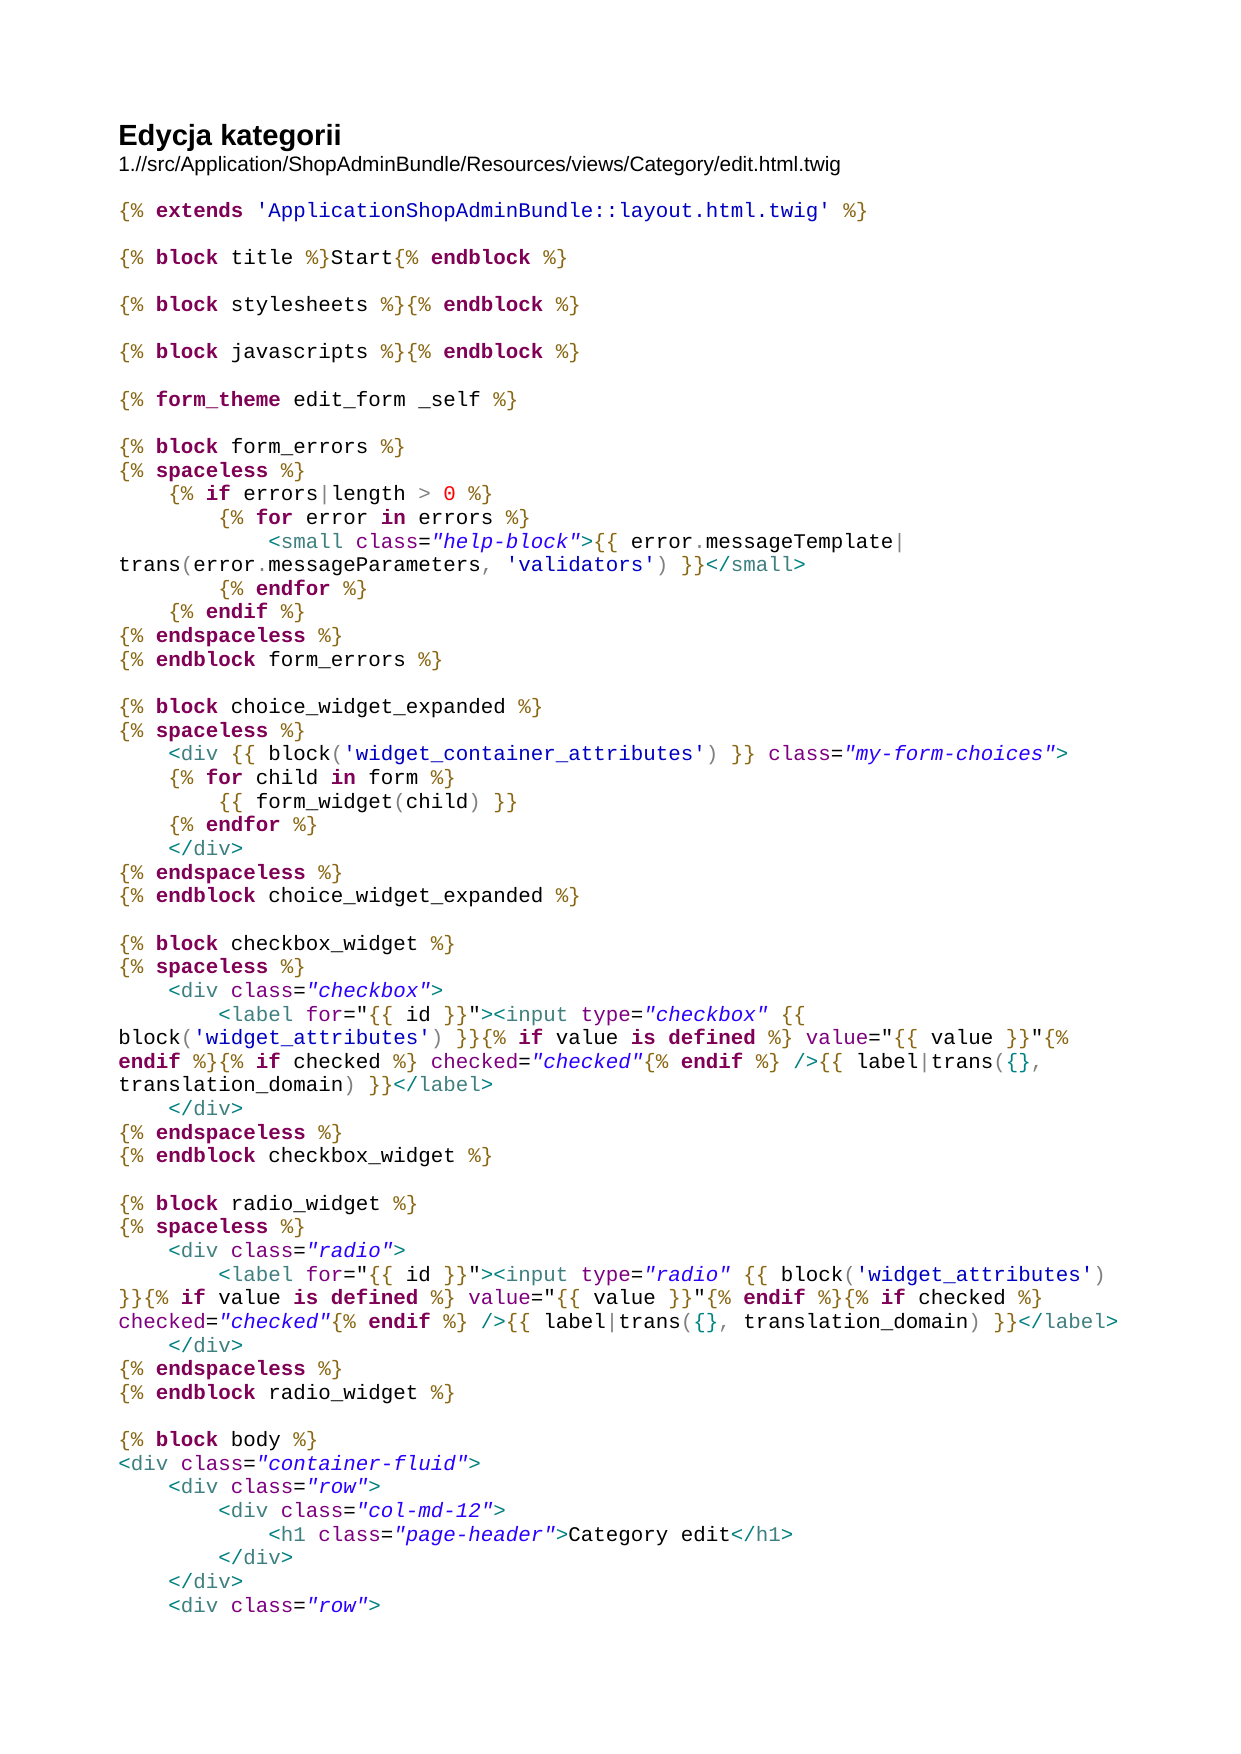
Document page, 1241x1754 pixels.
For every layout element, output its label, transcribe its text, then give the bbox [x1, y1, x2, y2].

text {% for error in errors %} [118, 507, 1122, 531]
text {% spaceless %} [118, 1216, 1122, 1240]
text {% spaceless %} [118, 460, 1122, 483]
text </div> [118, 838, 1122, 862]
text <div class="col-md-12"> [118, 1500, 1122, 1524]
text {% if errors|length > 0 %} [118, 483, 1122, 507]
text </div> [118, 1547, 1122, 1571]
text {% block stylesheets %}{% endblock %} [118, 294, 1122, 318]
text <div class="radio"> [118, 1240, 1122, 1264]
text {% spaceless %} [118, 956, 1122, 980]
text {% block checkbox_widget %} [118, 933, 1122, 956]
text <small class="help-block">{{ error.messageTemplate|trans(error.messageParameters, 'validators') }}</small> [118, 531, 1122, 578]
text <h1 class="page-header">Category edit</h1> [118, 1524, 1122, 1547]
text {% block choice_widget_expanded %} [118, 696, 1122, 720]
text {% block javascripts %}{% endblock %} [118, 341, 1122, 365]
text </div> [118, 1571, 1122, 1595]
text 1.//src/Application/ShopAdminBundle/Resources/views/Category/edit.html.twig [118, 152, 1122, 176]
text {% form_theme edit_form _self %} [118, 389, 1122, 412]
text <div class="checkbox"> [118, 980, 1122, 1003]
text {% endspaceless %} [118, 1358, 1122, 1382]
text {% endblock form_errors %} [118, 649, 1122, 672]
text <label for="{{ id }}"><input type="radio" {{ block('widget_attributes') }}{% if value is defined %} value="{{ value }}"{% endif %}{% if checked %} checked="checked"{% endif %} />{{ label|trans({}, translation_domain) }}</label> [118, 1264, 1122, 1334]
text {% endspaceless %} [118, 625, 1122, 649]
text {% endblock radio_widget %} [118, 1382, 1122, 1406]
text {% endfor %} [118, 814, 1122, 838]
text {% block title %}Start{% endblock %} [118, 247, 1122, 271]
text {% extends 'ApplicationShopAdminBundle::layout.html.twig' %} [118, 199, 1122, 223]
text <div class="row"> [118, 1476, 1122, 1500]
text {% endspaceless %} [118, 1122, 1122, 1145]
text </div> [118, 1334, 1122, 1358]
text {% endblock choice_widget_expanded %} [118, 885, 1122, 909]
text {% endblock checkbox_widget %} [118, 1145, 1122, 1169]
text <div class="container-fluid"> [118, 1453, 1122, 1476]
text {% endfor %} [118, 578, 1122, 602]
text <div class="row"> [118, 1595, 1122, 1618]
text </div> [118, 1098, 1122, 1122]
text Edycja kategorii [118, 118, 1122, 152]
text {% for child in form %} [118, 767, 1122, 791]
text {% spaceless %} [118, 720, 1122, 743]
text {% endspaceless %} [118, 862, 1122, 885]
text {% block form_errors %} [118, 436, 1122, 460]
text {% endif %} [118, 602, 1122, 625]
text <label for="{{ id }}"><input type="checkbox" {{ block('widget_attributes') }}{% if value is defined %} value="{{ value }}"{% endif %}{% if checked %} checked="checked"{% endif %} />{{ label|trans({}, translation_domain) }}</label> [118, 1003, 1122, 1098]
text {% block body %} [118, 1429, 1122, 1453]
text {% block radio_widget %} [118, 1193, 1122, 1216]
text <div {{ block('widget_container_attributes') }} class="my-form-choices"> [118, 743, 1122, 767]
text {{ form_widget(child) }} [118, 791, 1122, 814]
